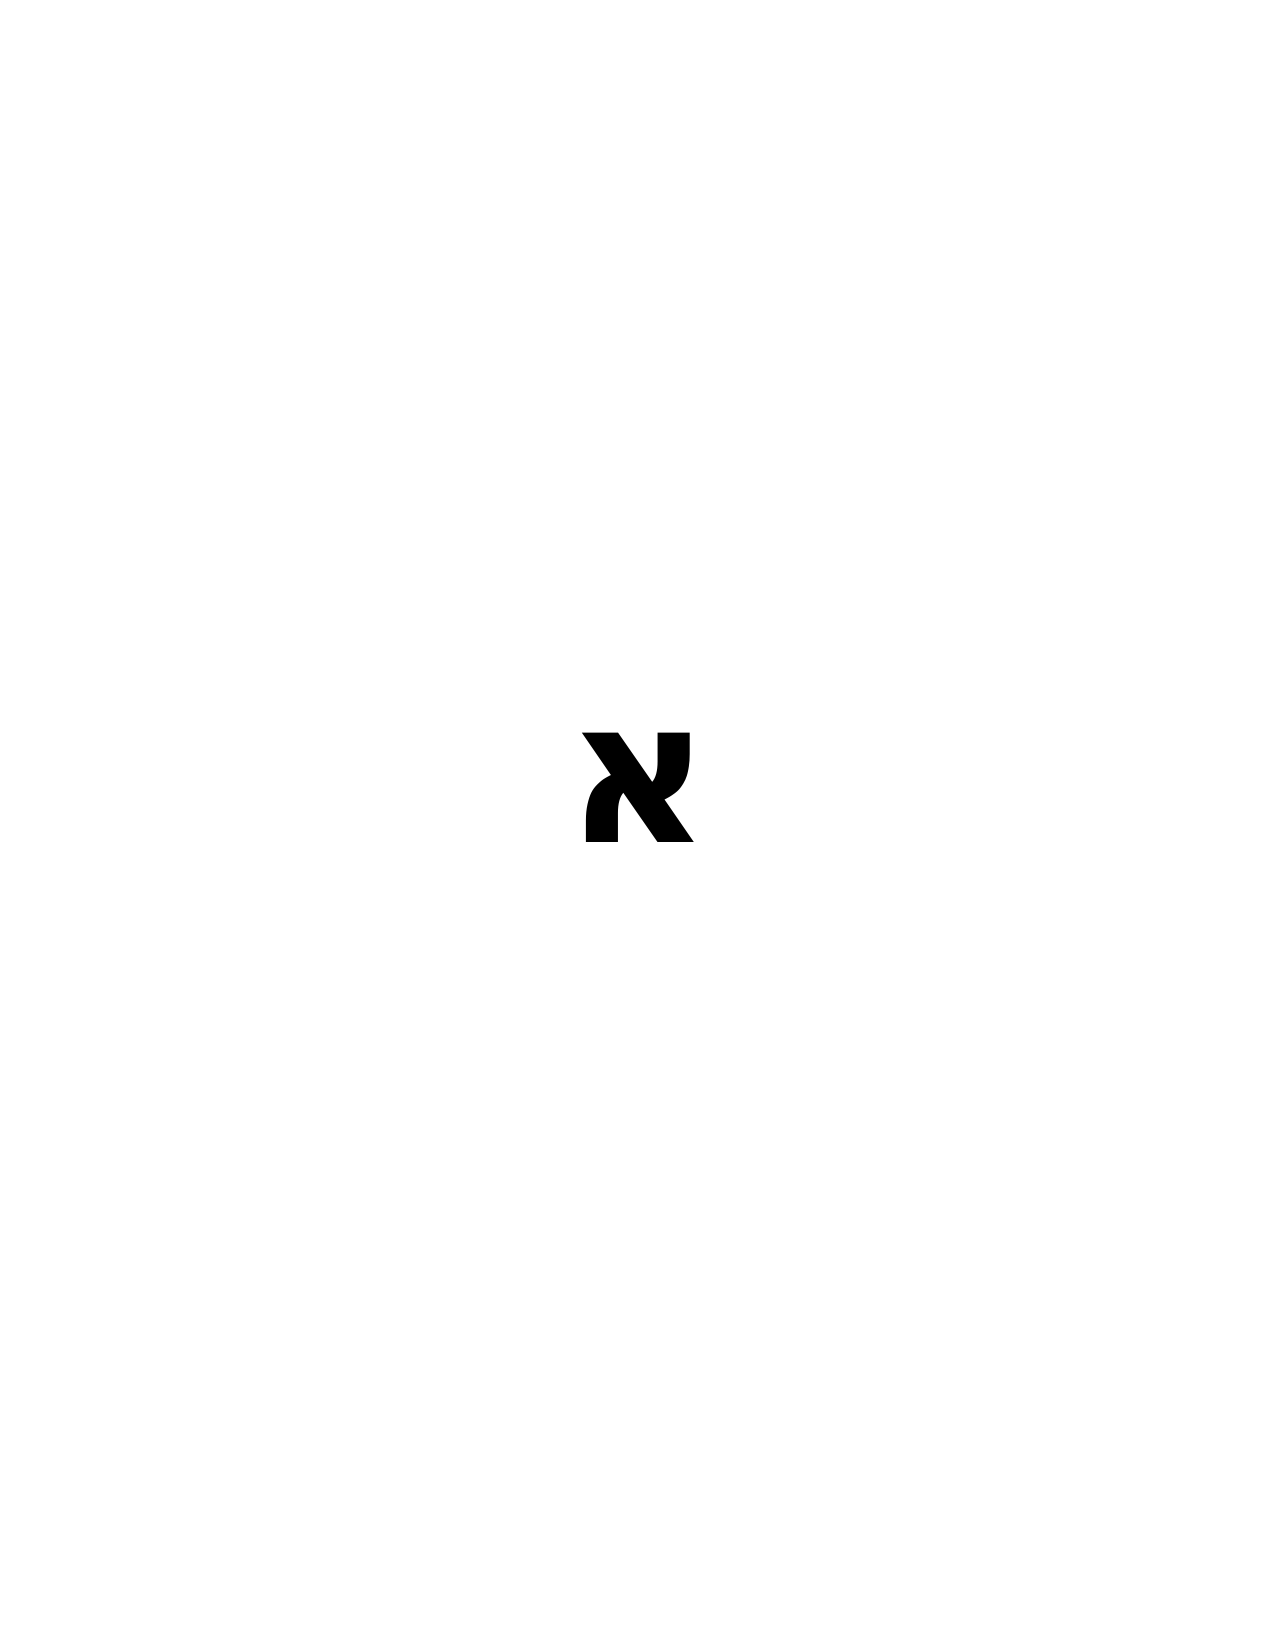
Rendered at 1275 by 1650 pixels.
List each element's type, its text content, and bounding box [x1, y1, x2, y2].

text א [118, 663, 1157, 924]
